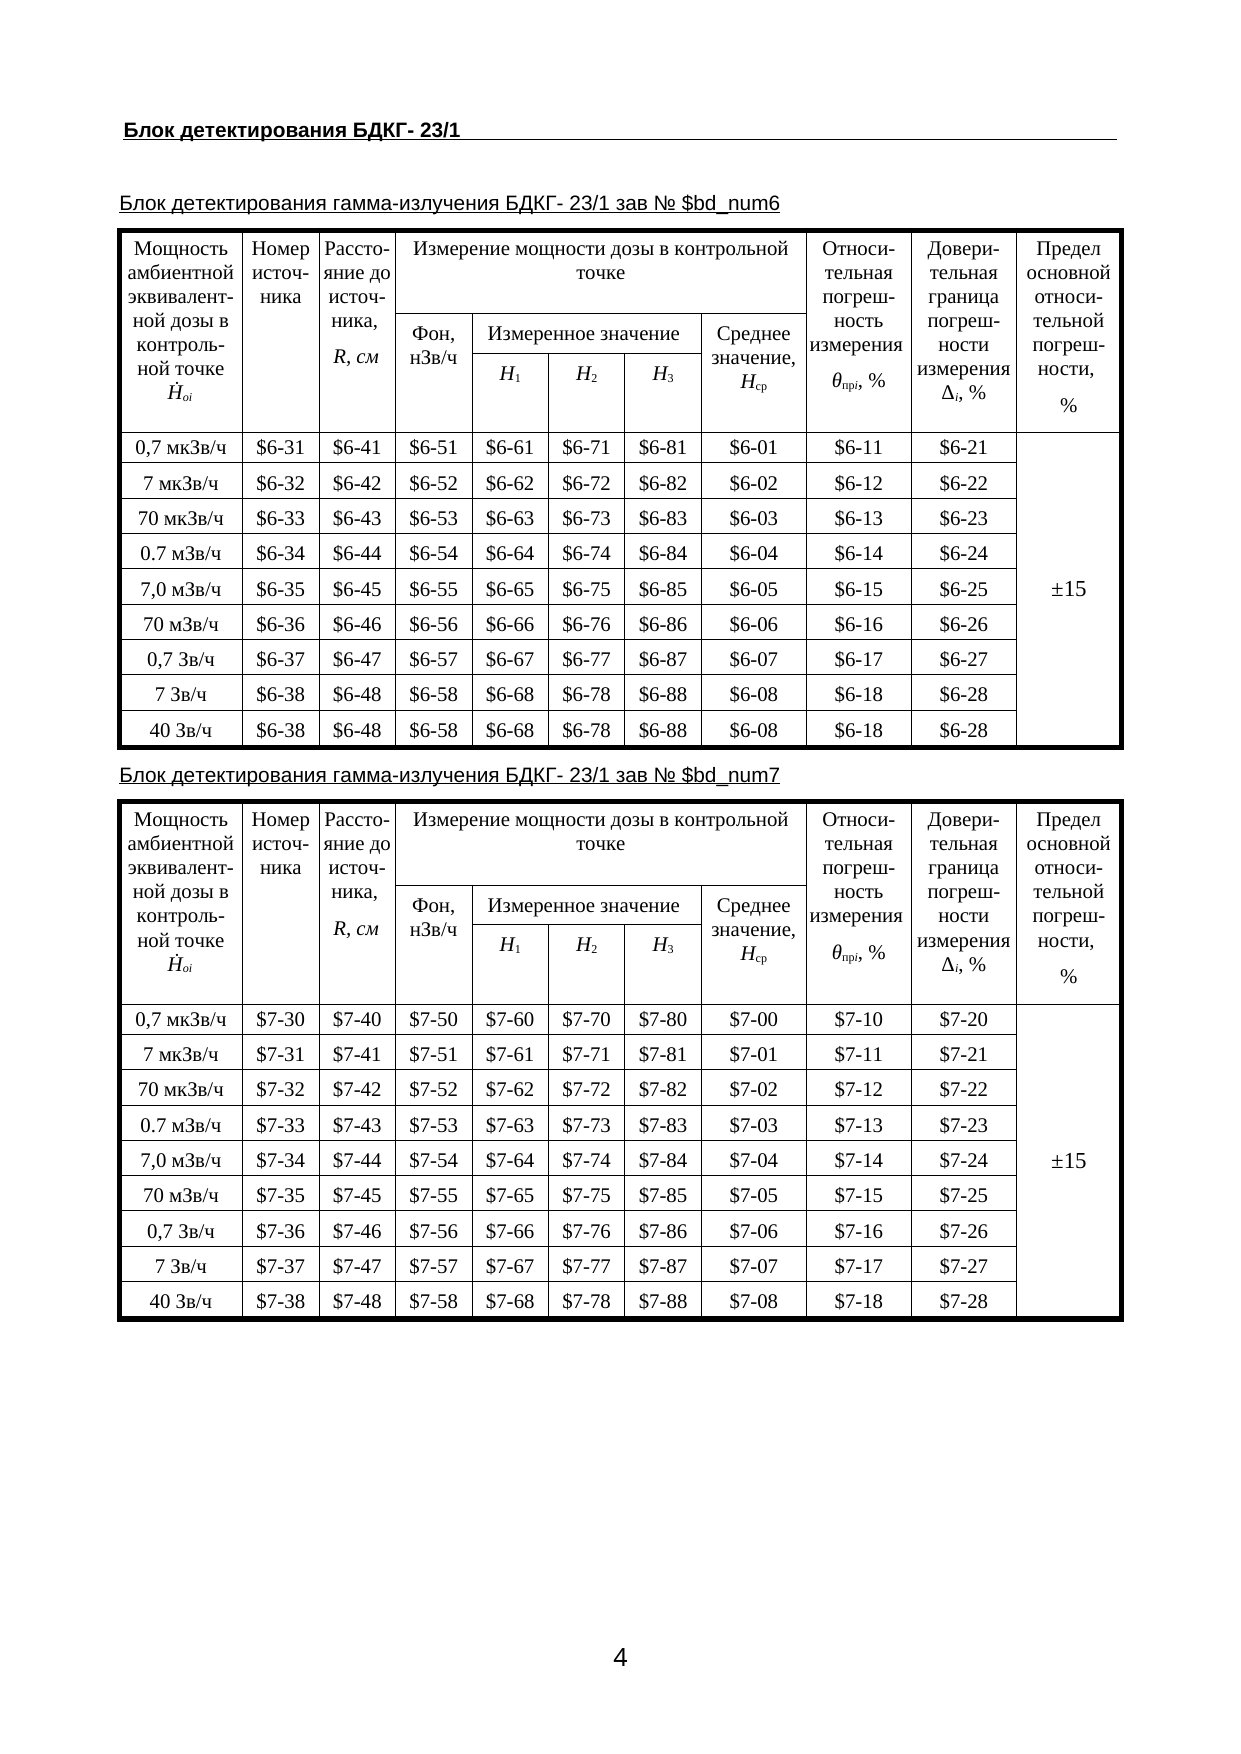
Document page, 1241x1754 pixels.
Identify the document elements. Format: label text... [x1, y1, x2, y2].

table_cell $7-78 [549, 1282, 624, 1316]
table_cell $7-34 [243, 1141, 319, 1175]
table_cell $7-70 [549, 1005, 624, 1034]
table_cell $6-88 [625, 711, 701, 745]
table_cell $6-61 [473, 433, 548, 462]
table_cell $6-76 [549, 605, 624, 639]
table_cell $7-22 [912, 1070, 1016, 1104]
table_cell $7-14 [807, 1141, 911, 1175]
table_cell $6-86 [625, 605, 701, 639]
table_cell $6-16 [807, 605, 911, 639]
table_cell $7-55 [396, 1176, 472, 1210]
table_cell Измерение мощности дозы в контрольной точке [396, 804, 806, 884]
table_cell $6-68 [473, 711, 548, 745]
table_cell H1 [473, 354, 548, 432]
table_cell Довери-тельная граница погреш-ности измерения Δi, % [912, 233, 1016, 432]
table_cell $7-10 [807, 1005, 911, 1034]
table_cell $7-57 [396, 1247, 472, 1281]
table_cell $7-21 [912, 1035, 1016, 1069]
table_cell $7-36 [243, 1211, 319, 1246]
table_cell $6-62 [473, 463, 548, 498]
table_cell $7-50 [396, 1005, 472, 1034]
table_cell $6-33 [243, 499, 319, 533]
table_cell $7-31 [243, 1035, 319, 1069]
table_cell $7-73 [549, 1106, 624, 1140]
table_cell $7-82 [625, 1070, 701, 1104]
table_cell $7-20 [912, 1005, 1016, 1034]
table_cell $6-35 [243, 569, 319, 603]
table_cell H3 [625, 354, 701, 432]
table_cell $6-72 [549, 463, 624, 498]
table_cell $7-74 [549, 1141, 624, 1175]
table_cell $6-45 [320, 569, 395, 603]
table_cell $6-32 [243, 463, 319, 498]
table_cell 7 мкЗв/ч [122, 1035, 242, 1069]
table_cell $6-27 [912, 640, 1016, 674]
table_cell $6-71 [549, 433, 624, 462]
table_cell $7-41 [320, 1035, 395, 1069]
table_cell $7-02 [702, 1070, 806, 1104]
table_cell $6-84 [625, 534, 701, 568]
table_cell $7-00 [702, 1005, 806, 1034]
table_cell 0.7 мЗв/ч [122, 534, 242, 568]
table_cell $7-58 [396, 1282, 472, 1316]
table_cell $7-47 [320, 1247, 395, 1281]
table_cell $7-17 [807, 1247, 911, 1281]
table_cell $6-08 [702, 711, 806, 745]
table_cell Среднее значение, Hср [702, 886, 806, 1004]
table_cell $6-47 [320, 640, 395, 674]
table_cell $6-38 [243, 711, 319, 745]
table_cell $7-51 [396, 1035, 472, 1069]
table_cell $6-04 [702, 534, 806, 568]
table_cell $6-25 [912, 569, 1016, 603]
table_cell $7-43 [320, 1106, 395, 1140]
table_cell $7-30 [243, 1005, 319, 1034]
table_cell $7-01 [702, 1035, 806, 1069]
table_cell $6-83 [625, 499, 701, 533]
table_cell $6-78 [549, 675, 624, 709]
table_cell H3 [625, 925, 701, 1004]
table_cell $6-67 [473, 640, 548, 674]
table_cell ±15 [1017, 433, 1119, 745]
table_cell $7-85 [625, 1176, 701, 1210]
table_cell $7-06 [702, 1211, 806, 1246]
table_cell $7-16 [807, 1211, 911, 1246]
table_cell $6-21 [912, 433, 1016, 462]
table_cell 70 мЗв/ч [122, 1176, 242, 1210]
table_cell $6-26 [912, 605, 1016, 639]
table_cell $7-03 [702, 1106, 806, 1140]
table_cell $7-35 [243, 1176, 319, 1210]
table_cell $6-48 [320, 675, 395, 709]
table_cell $7-56 [396, 1211, 472, 1246]
table_cell 7,0 мЗв/ч [122, 569, 242, 603]
table_cell 7,0 мЗв/ч [122, 1141, 242, 1175]
table_cell $7-66 [473, 1211, 548, 1246]
table_cell $7-38 [243, 1282, 319, 1316]
table_cell $7-45 [320, 1176, 395, 1210]
table_cell $7-27 [912, 1247, 1016, 1281]
table_cell $7-12 [807, 1070, 911, 1104]
table_cell $6-28 [912, 675, 1016, 709]
table_cell Рассто-яние до источ-ника, R, см [320, 804, 395, 1004]
table_cell $6-81 [625, 433, 701, 462]
table_cell Номер источ-ника [243, 233, 319, 432]
table_cell $6-22 [912, 463, 1016, 498]
table_cell $7-44 [320, 1141, 395, 1175]
table_cell $7-23 [912, 1106, 1016, 1140]
table_cell $7-54 [396, 1141, 472, 1175]
table_cell $7-18 [807, 1282, 911, 1316]
table_cell $7-62 [473, 1070, 548, 1104]
table_cell $7-08 [702, 1282, 806, 1316]
table_cell Среднее значение, Hср [702, 314, 806, 432]
table_cell 0,7 Зв/ч [122, 1211, 242, 1246]
table_cell $6-87 [625, 640, 701, 674]
table_cell 0,7 Зв/ч [122, 640, 242, 674]
table_cell $6-23 [912, 499, 1016, 533]
table_cell $7-81 [625, 1035, 701, 1069]
table_cell 40 Зв/ч [122, 711, 242, 745]
table_cell $6-41 [320, 433, 395, 462]
table_cell $6-63 [473, 499, 548, 533]
table_cell 7 мкЗв/ч [122, 463, 242, 498]
table_cell $6-54 [396, 534, 472, 568]
table_cell 70 мкЗв/ч [122, 499, 242, 533]
table_cell Фон, нЗв/ч [396, 886, 472, 1004]
table_cell $6-34 [243, 534, 319, 568]
table_cell $6-31 [243, 433, 319, 462]
table_cell Мощность амбиентной эквивалент-ной дозы в контроль-ной точке Ḣoi [122, 233, 242, 432]
table_cell Рассто-яние до источ-ника, R, см [320, 233, 395, 432]
table_cell $6-58 [396, 675, 472, 709]
table_cell $7-07 [702, 1247, 806, 1281]
table_cell $7-75 [549, 1176, 624, 1210]
table_cell $7-72 [549, 1070, 624, 1104]
table_cell $7-25 [912, 1176, 1016, 1210]
table_cell $6-43 [320, 499, 395, 533]
table_cell 0,7 мкЗв/ч [122, 433, 242, 462]
table_cell Относи-тельная погреш-ность измерения θпрi, % [807, 804, 911, 1004]
table_cell H2 [549, 925, 624, 1004]
table_cell 7 Зв/ч [122, 675, 242, 709]
table_cell $7-83 [625, 1106, 701, 1140]
table_cell Относи-тельная погреш-ность измерения θпрi, % [807, 233, 911, 432]
table_cell $7-33 [243, 1106, 319, 1140]
table_cell $7-05 [702, 1176, 806, 1210]
table_cell $7-48 [320, 1282, 395, 1316]
table_cell $7-64 [473, 1141, 548, 1175]
table_cell $7-40 [320, 1005, 395, 1034]
table_cell $7-32 [243, 1070, 319, 1104]
table_cell $7-76 [549, 1211, 624, 1246]
table_cell $6-77 [549, 640, 624, 674]
table_cell $7-65 [473, 1176, 548, 1210]
table_cell $7-63 [473, 1106, 548, 1140]
table_cell $6-57 [396, 640, 472, 674]
table_cell $6-51 [396, 433, 472, 462]
table_cell H2 [549, 354, 624, 432]
table_cell $6-82 [625, 463, 701, 498]
table_cell $6-24 [912, 534, 1016, 568]
table_cell $6-08 [702, 675, 806, 709]
table_cell $7-61 [473, 1035, 548, 1069]
table_cell $6-07 [702, 640, 806, 674]
table_cell $6-36 [243, 605, 319, 639]
table_cell $7-24 [912, 1141, 1016, 1175]
table_cell $7-52 [396, 1070, 472, 1104]
table_cell $7-53 [396, 1106, 472, 1140]
table_header Блок детектирования гамма-излучения БДКГ- 23/1 зав № $bd_num6 [119, 179, 1121, 227]
table_cell H1 [473, 925, 548, 1004]
table_cell $6-14 [807, 534, 911, 568]
table_cell 70 мЗв/ч [122, 605, 242, 639]
table_cell $6-38 [243, 675, 319, 709]
table_cell ±15 [1017, 1005, 1119, 1316]
table_cell $6-55 [396, 569, 472, 603]
table_cell $6-18 [807, 675, 911, 709]
table_cell 40 Зв/ч [122, 1282, 242, 1316]
table_cell $7-87 [625, 1247, 701, 1281]
table_cell $6-46 [320, 605, 395, 639]
table_cell $7-68 [473, 1282, 548, 1316]
table_cell $6-37 [243, 640, 319, 674]
table_cell Фон, нЗв/ч [396, 314, 472, 432]
table_cell $7-60 [473, 1005, 548, 1034]
table_cell $6-03 [702, 499, 806, 533]
table_cell $6-58 [396, 711, 472, 745]
table_cell Предел основной относи-тельной погреш-ности, % [1017, 233, 1119, 432]
table_cell $7-26 [912, 1211, 1016, 1246]
table_cell Довери-тельная граница погреш-ности измерения Δi, % [912, 804, 1016, 1004]
table_cell $6-64 [473, 534, 548, 568]
table_cell $6-15 [807, 569, 911, 603]
table_cell $6-78 [549, 711, 624, 745]
table_cell $6-65 [473, 569, 548, 603]
table_header Блок детектирования гамма-излучения БДКГ- 23/1 зав № $bd_num7 [119, 750, 1121, 799]
table_cell $6-66 [473, 605, 548, 639]
table_cell $7-37 [243, 1247, 319, 1281]
table_cell 70 мкЗв/ч [122, 1070, 242, 1104]
table_cell $7-84 [625, 1141, 701, 1175]
table_cell $6-68 [473, 675, 548, 709]
table_cell $7-88 [625, 1282, 701, 1316]
table_cell $7-77 [549, 1247, 624, 1281]
table_cell $6-06 [702, 605, 806, 639]
table_cell $6-88 [625, 675, 701, 709]
table_cell Номер источ-ника [243, 804, 319, 1004]
table_cell Измеренное значение [473, 314, 701, 353]
table_cell $7-71 [549, 1035, 624, 1069]
table_cell $6-11 [807, 433, 911, 462]
table_cell $6-02 [702, 463, 806, 498]
table_cell 7 Зв/ч [122, 1247, 242, 1281]
table_cell $6-13 [807, 499, 911, 533]
table_cell $6-18 [807, 711, 911, 745]
table_cell $6-12 [807, 463, 911, 498]
table_cell $6-48 [320, 711, 395, 745]
table_cell 0,7 мкЗв/ч [122, 1005, 242, 1034]
table_cell $7-04 [702, 1141, 806, 1175]
table_cell Мощность амбиентной эквивалент-ной дозы в контроль-ной точке Ḣoi [122, 804, 242, 1004]
table_cell $7-67 [473, 1247, 548, 1281]
table_cell $7-42 [320, 1070, 395, 1104]
table_cell $6-85 [625, 569, 701, 603]
table_cell $6-73 [549, 499, 624, 533]
table_cell $6-53 [396, 499, 472, 533]
table_cell $6-05 [702, 569, 806, 603]
table_cell $7-86 [625, 1211, 701, 1246]
table_cell $7-11 [807, 1035, 911, 1069]
table_cell 0.7 мЗв/ч [122, 1106, 242, 1140]
table_cell $6-52 [396, 463, 472, 498]
table_cell $6-74 [549, 534, 624, 568]
table_cell Измеренное значение [473, 886, 701, 924]
table_cell $7-80 [625, 1005, 701, 1034]
table_cell $6-56 [396, 605, 472, 639]
table_cell Измерение мощности дозы в контрольной точке [396, 233, 806, 313]
table_cell $6-75 [549, 569, 624, 603]
table_cell $6-42 [320, 463, 395, 498]
table_cell Предел основной относи-тельной погреш-ности, % [1017, 804, 1119, 1004]
table_cell $6-44 [320, 534, 395, 568]
table_cell $6-01 [702, 433, 806, 462]
table_cell $7-46 [320, 1211, 395, 1246]
table_cell $7-15 [807, 1176, 911, 1210]
table_cell $6-28 [912, 711, 1016, 745]
table_cell $6-17 [807, 640, 911, 674]
table_cell $7-28 [912, 1282, 1016, 1316]
table_cell $7-13 [807, 1106, 911, 1140]
